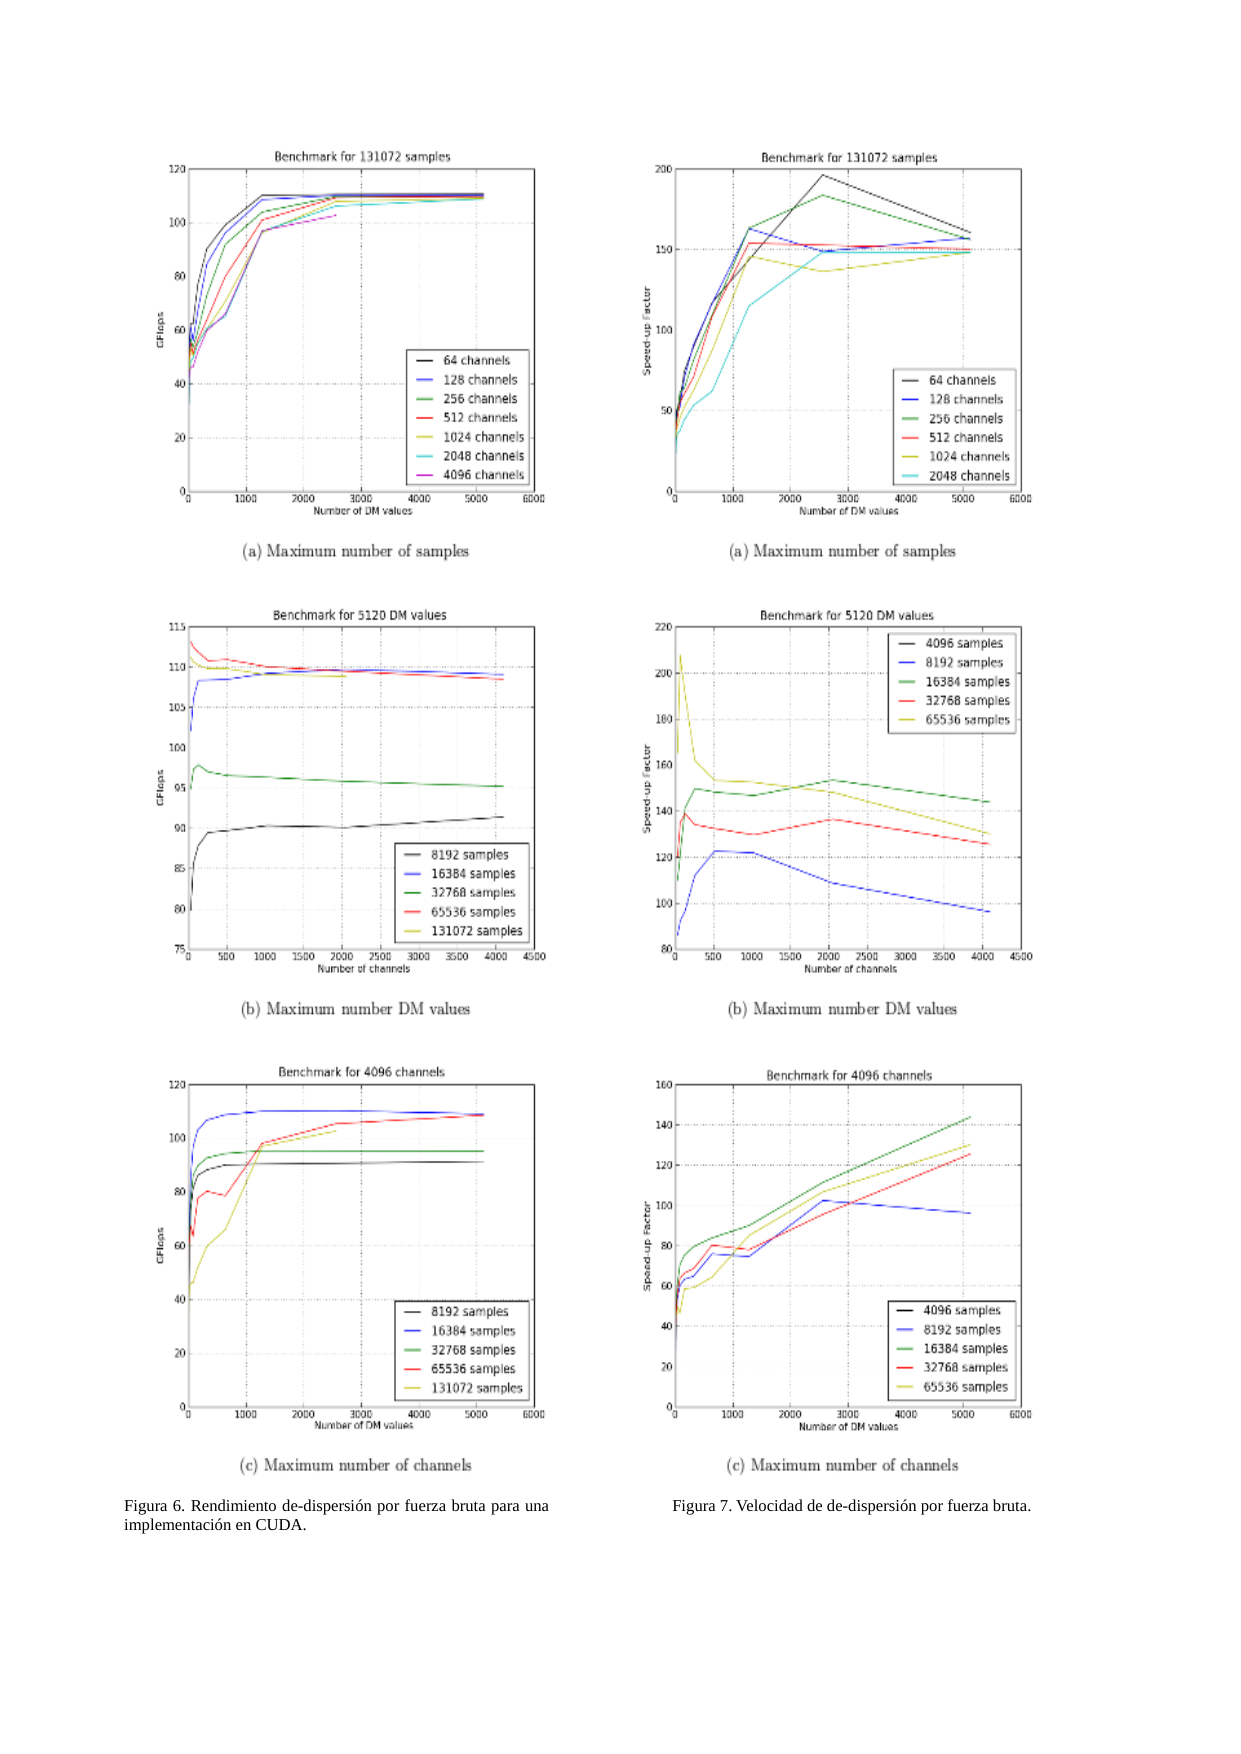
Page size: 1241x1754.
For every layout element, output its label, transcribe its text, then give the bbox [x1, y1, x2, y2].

table_cell Figura 6. Rendimiento de-dispersión por fuerza bruta para una implementación en CUDA. [118, 1490, 556, 1540]
table_cell [556, 1490, 666, 1540]
table_header [118, 118, 1122, 1490]
table_cell Figura 7. Velocidad de de-dispersión por fuerza bruta. [666, 1490, 1122, 1540]
